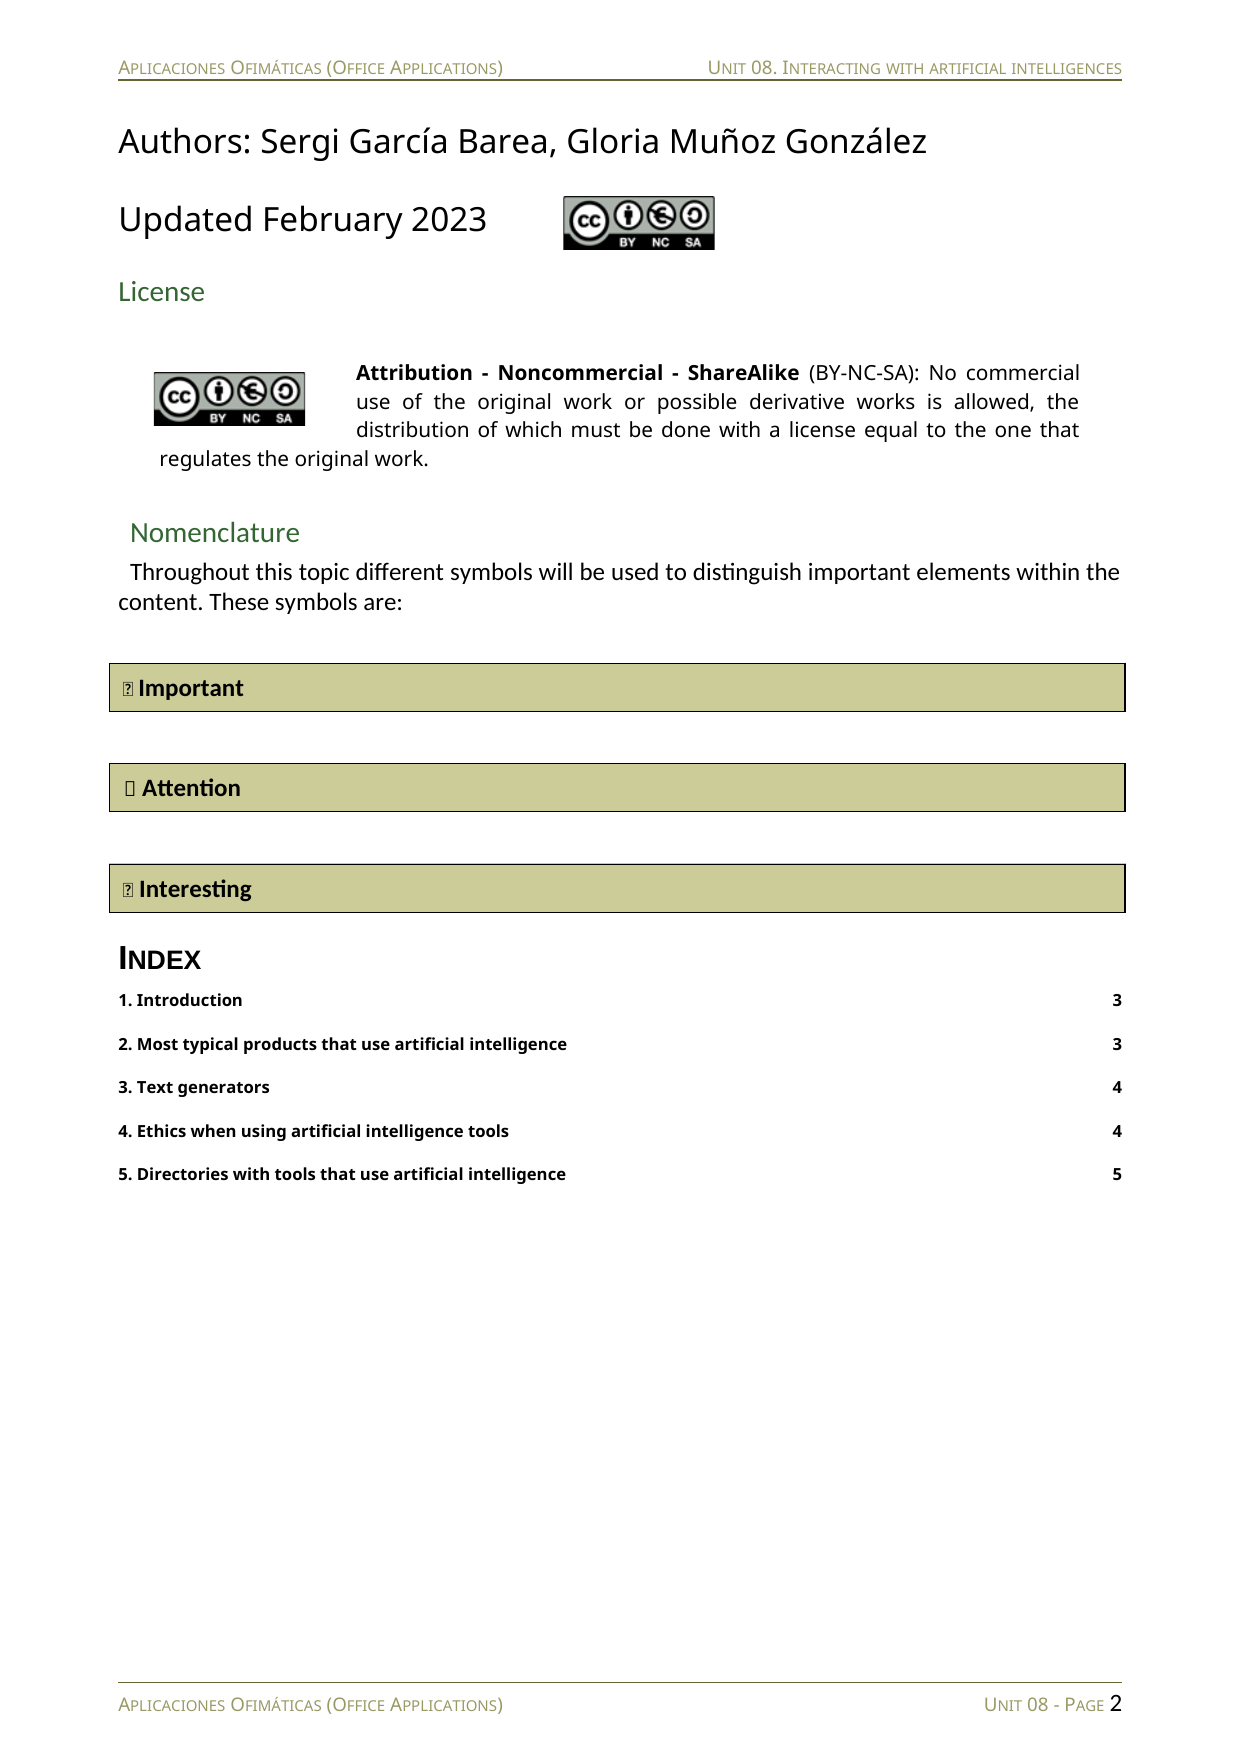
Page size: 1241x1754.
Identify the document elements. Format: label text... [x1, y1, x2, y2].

text 3. Text generators 4 [118, 1076, 1122, 1098]
text 4. Ethics when using artificial intelligence tools 4 [118, 1119, 1122, 1142]
text Updated February 2023 [118, 196, 563, 241]
text License [118, 273, 1122, 309]
text Throughout this topic different symbols will be used to distinguish important elements within the content. These symbols are: [118, 556, 1122, 617]
text Attribution - Noncommercial - ShareAlike (BY-NC-SA): No commercial use of the original work or possible derivative works is allowed, the distribution of which must be done with a license equal to the one that regulates the original work. [159, 358, 1080, 472]
text 5. Directories with tools that use artificial intelligence 5 [118, 1163, 1122, 1186]
text [715, 196, 1122, 241]
text 💬 Interesting [110, 865, 1124, 912]
text Index [118, 938, 1122, 976]
picture [153, 372, 306, 426]
text 2. Most typical products that use artificial intelligence 3 [118, 1032, 1122, 1055]
text ❕ Attention [110, 764, 1124, 811]
text 📖 Important [110, 664, 1124, 711]
text Nomenclature [118, 514, 1122, 549]
picture [563, 196, 715, 250]
text Authors: Sergi García Barea, Gloria Muñoz González [118, 118, 1122, 163]
text 1. Introduction 3 [118, 989, 1122, 1011]
